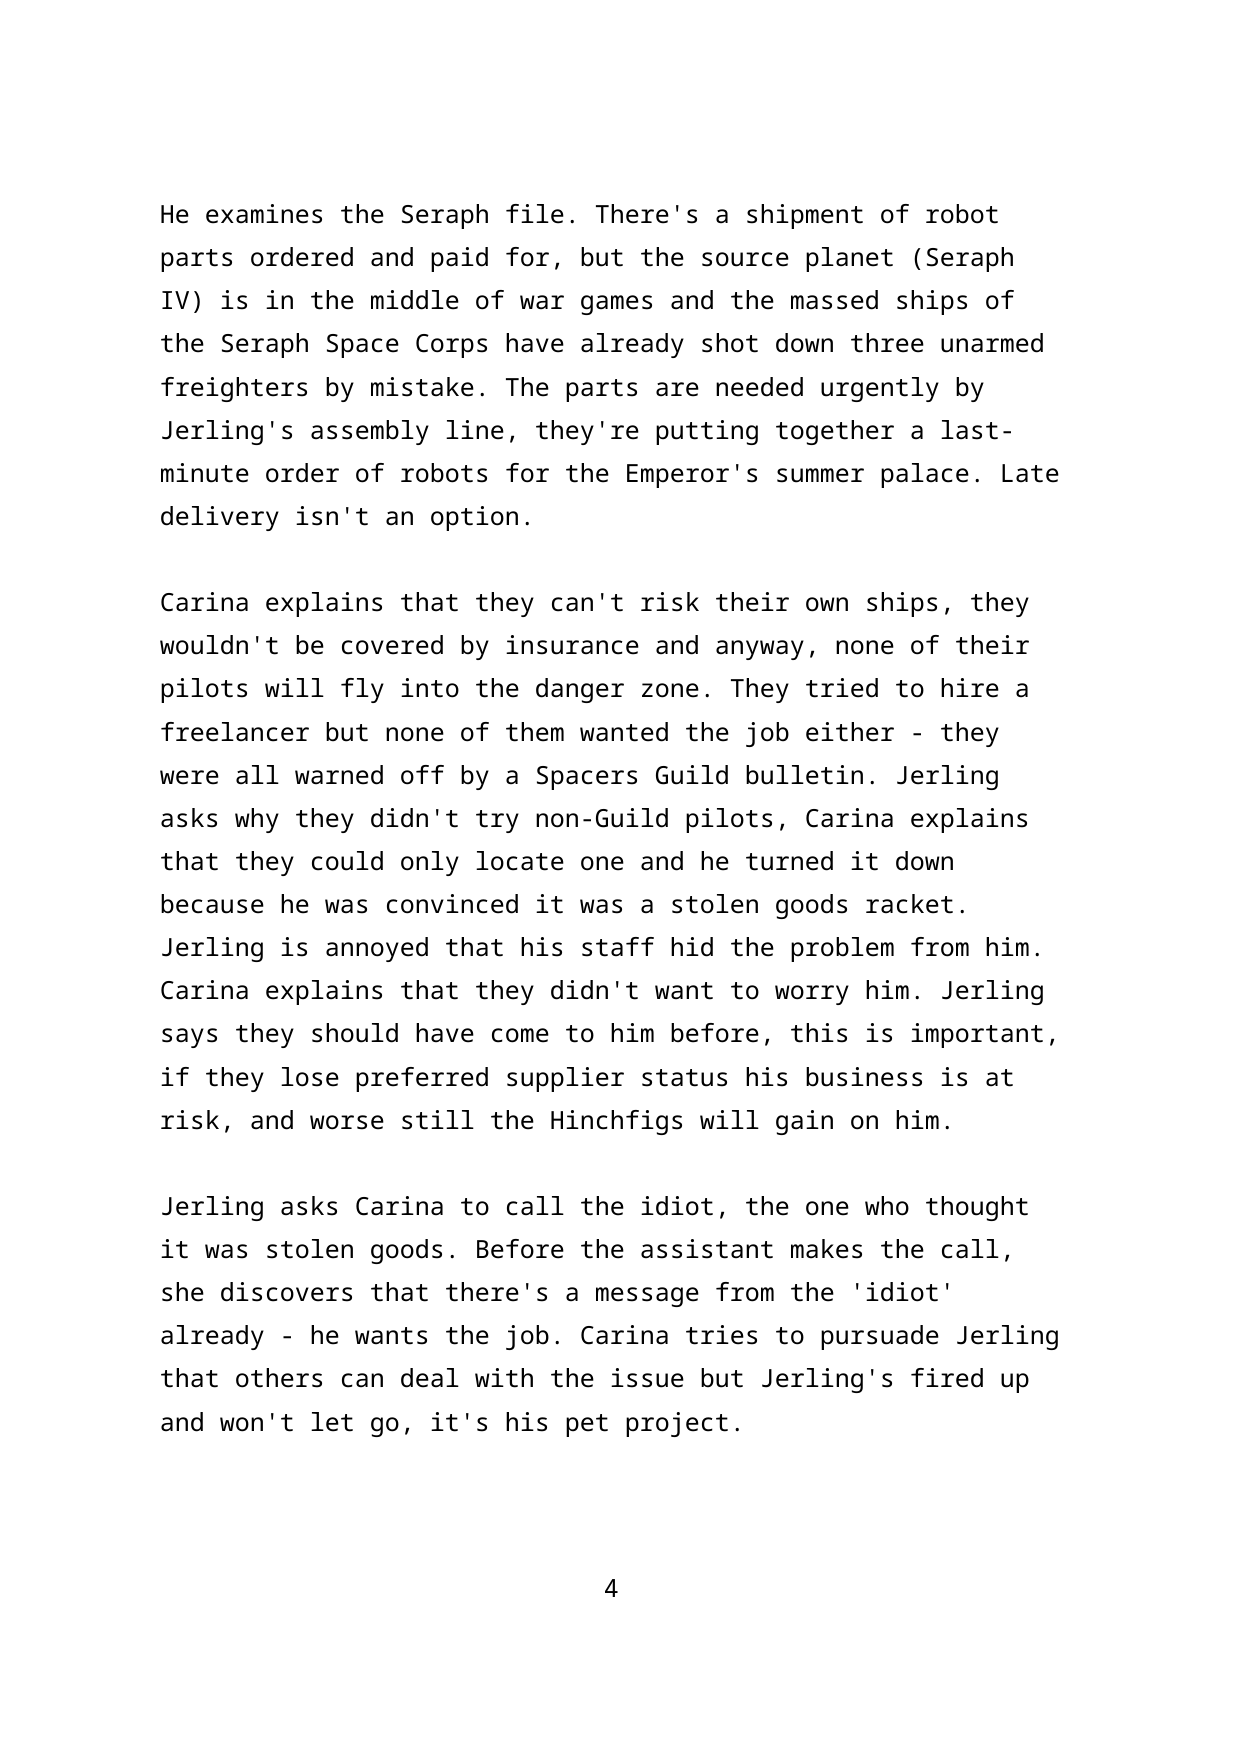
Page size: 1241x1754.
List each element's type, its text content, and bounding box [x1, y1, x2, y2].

text He examines the Seraph file. There's a shipment of robot parts ordered and paid for, but the source planet (Seraph IV) is in the middle of war games and the massed ships of the Seraph Space Corps have already shot down three unarmed freighters by mistake. The parts are needed urgently by Jerling's assembly line, they're putting together a last-minute order of robots for the Emperor's summer palace. Late delivery isn't an option. [159, 189, 1063, 534]
text Carina explains that they can't risk their own ships, they wouldn't be covered by insurance and anyway, none of their pilots will fly into the danger zone. They tried to hire a freelancer but none of them wanted the job either - they were all warned off by a Spacers Guild bulletin. Jerling asks why they didn't try non-Guild pilots, Carina explains that they could only locate one and he turned it down because he was convinced it was a stolen goods racket. Jerling is annoyed that his staff hid the problem from him. Carina explains that they didn't want to worry him. Jerling says they should have come to him before, this is important, if they lose preferred supplier status his business is at risk, and worse still the Hinchfigs will gain on him. [159, 577, 1063, 1138]
text Jerling asks Carina to call the idiot, the one who thought it was stolen goods. Before the assistant makes the call, she discovers that there's a message from the 'idiot' already - he wants the job. Carina tries to pursuade Jerling that others can deal with the issue but Jerling's fired up and won't let go, it's his pet project. [159, 1181, 1063, 1439]
